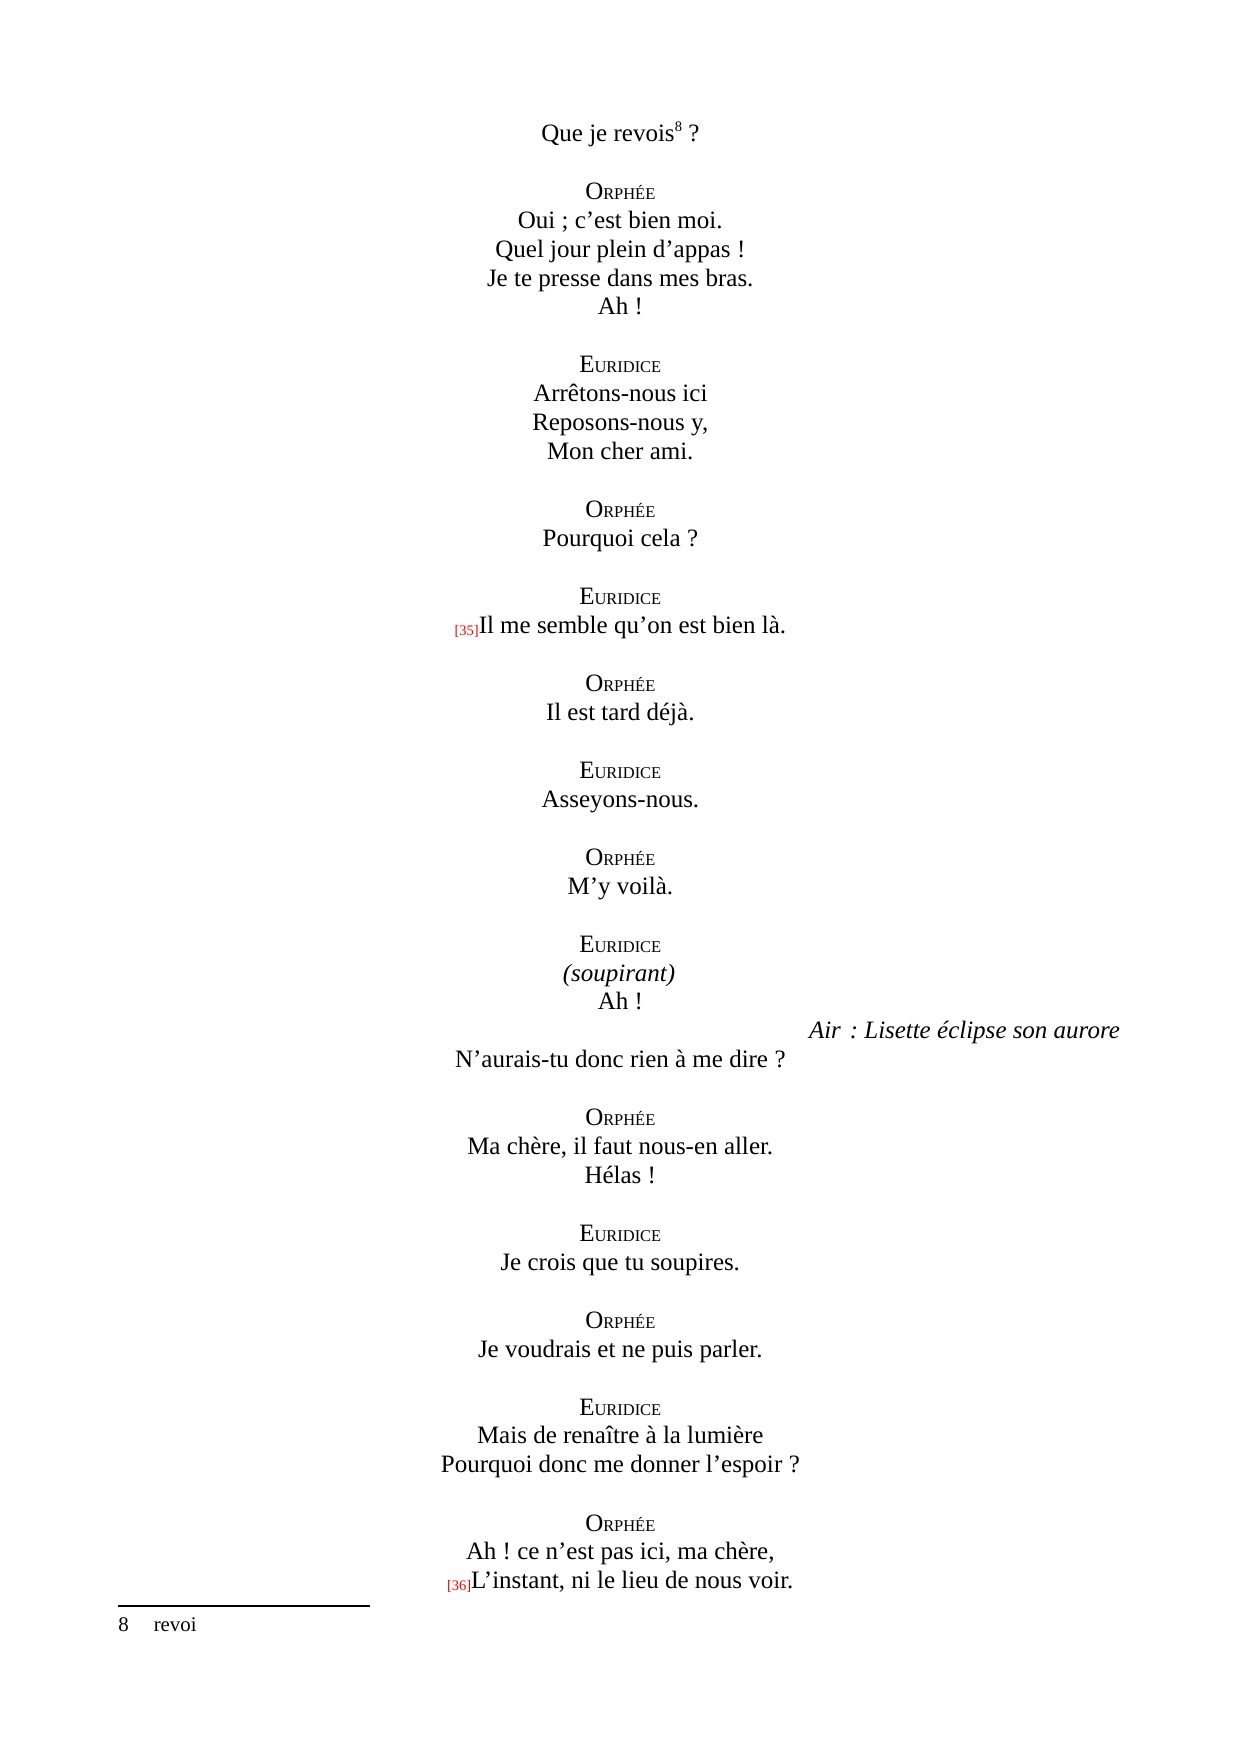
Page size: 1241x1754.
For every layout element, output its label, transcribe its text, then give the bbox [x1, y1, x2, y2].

text Arrêtons-nous ici [118, 378, 1122, 407]
text Je te presse dans mes bras. [118, 263, 1122, 291]
text Orphée [118, 1102, 1122, 1131]
text Quel jour plein d’appas ! [118, 234, 1122, 263]
text Orphée [118, 494, 1122, 523]
text Euridice [118, 929, 1122, 958]
text revoi [118, 1612, 1122, 1636]
text Oui ; c’est bien moi. [118, 205, 1122, 234]
text M’y voilà. [118, 871, 1122, 899]
text N’aurais-tu donc rien à me dire ? [118, 1044, 1122, 1073]
text Euridice [118, 1392, 1122, 1421]
text (soupirant) [118, 958, 1122, 986]
text Que je revois ? [118, 118, 1122, 147]
text Orphée [118, 1508, 1122, 1536]
text Je voudrais et ne puis parler. [118, 1334, 1122, 1362]
text Ah ! ce n’est pas ici, ma chère, [118, 1536, 1122, 1565]
text Euridice [118, 1218, 1122, 1247]
text Orphée [118, 176, 1122, 205]
text Pourquoi donc me donner l’espoir ? [118, 1449, 1122, 1478]
text Asseyons-nous. [118, 784, 1122, 812]
text Mais de renaître à la lumière [118, 1421, 1122, 1449]
text Ah ! [118, 291, 1122, 320]
text Ah ! [118, 986, 1122, 1015]
text Orphée [118, 1305, 1122, 1334]
text Ma chère, il faut nous-en aller. [118, 1131, 1122, 1160]
text Reposons-nous y, [118, 407, 1122, 436]
text [35]Il me semble qu’on est bien là. [118, 610, 1122, 638]
text Euridice [118, 755, 1122, 784]
text Mon cher ami. [118, 436, 1122, 464]
text Je crois que tu soupires. [118, 1247, 1122, 1275]
text Euridice [118, 349, 1122, 378]
text Euridice [118, 581, 1122, 610]
text Orphée [118, 842, 1122, 871]
text Hélas ! [118, 1160, 1122, 1188]
text [36]L’instant, ni le lieu de nous voir. [118, 1565, 1122, 1594]
text Air : Lisette éclipse son aurore [118, 1015, 1122, 1044]
text Pourquoi cela ? [118, 523, 1122, 552]
text Orphée [118, 668, 1122, 697]
text Il est tard déjà. [118, 697, 1122, 726]
